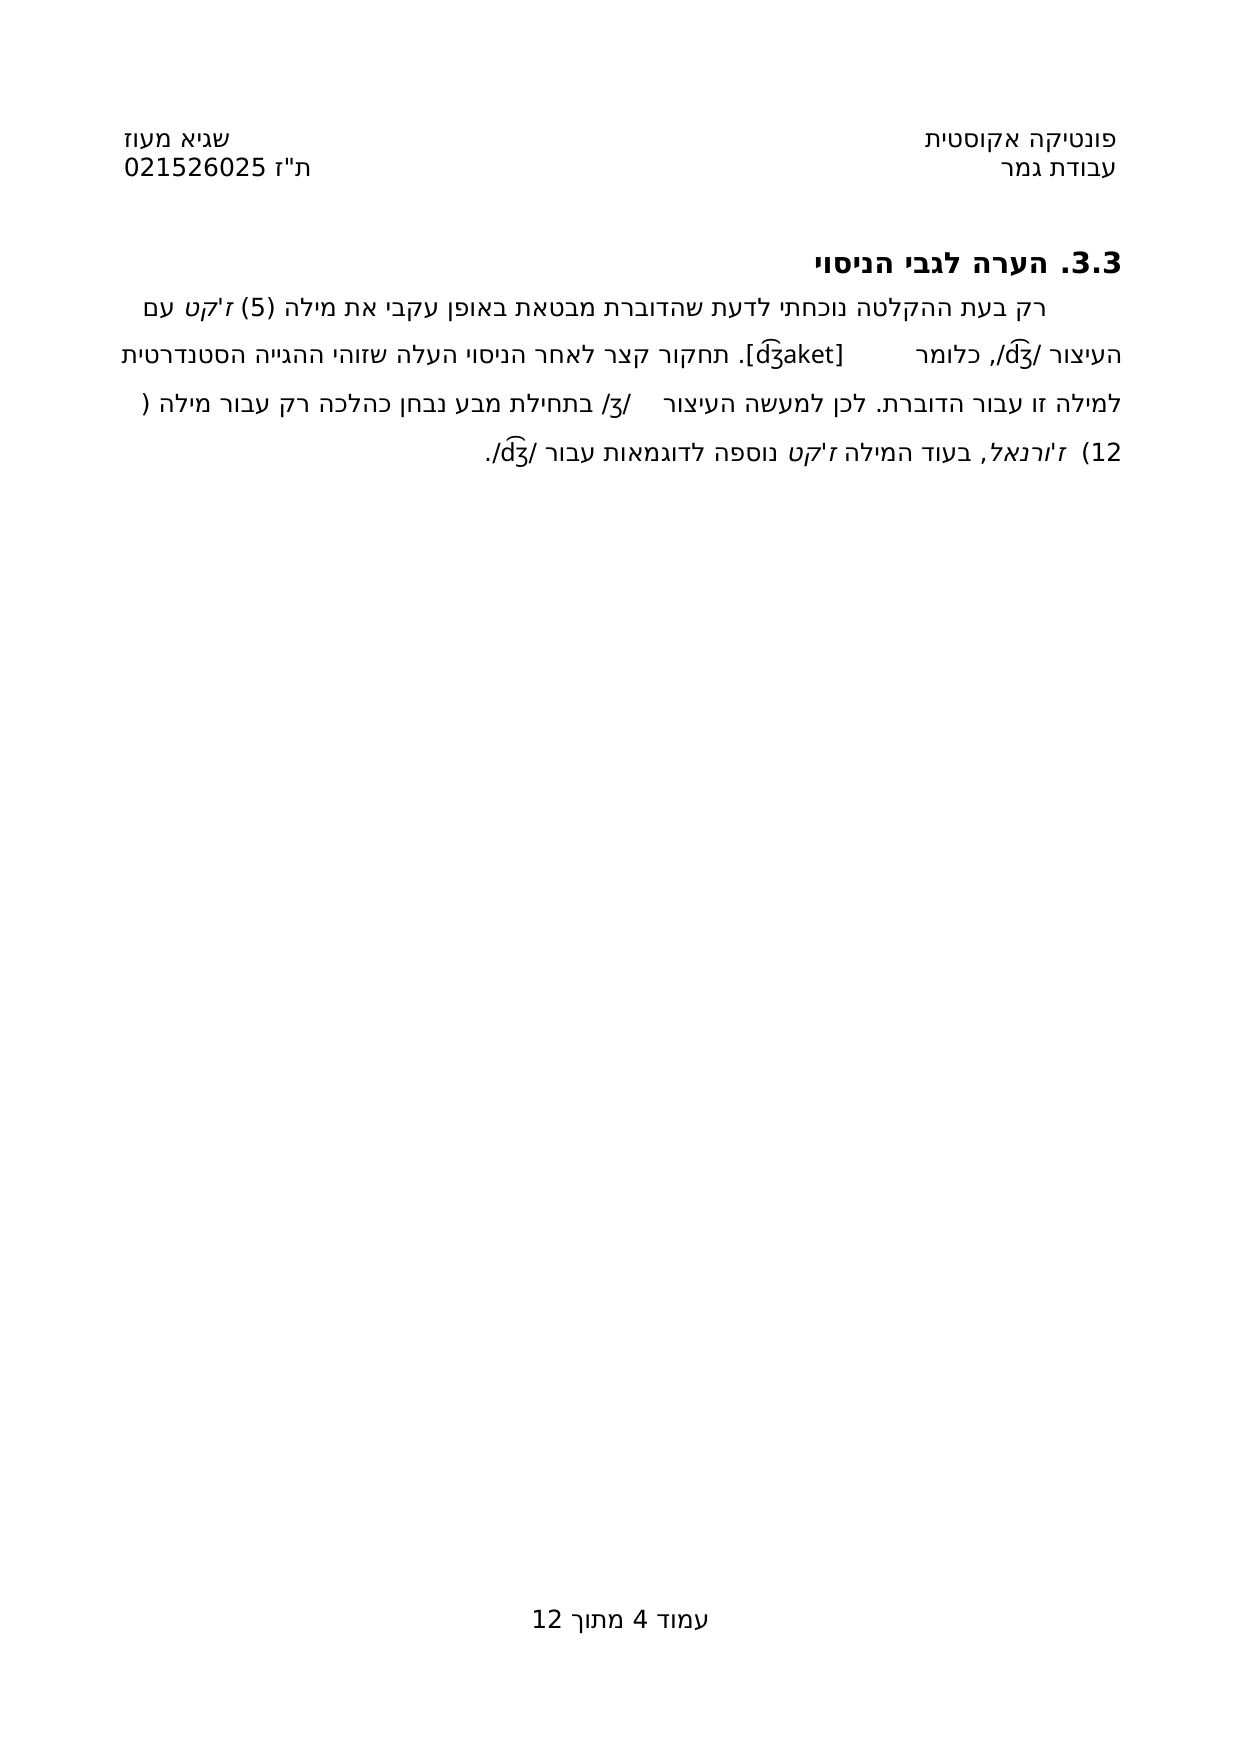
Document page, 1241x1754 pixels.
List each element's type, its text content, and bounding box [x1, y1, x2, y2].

text רק בעת ההקלטה נוכחתי לדעת שהדוברת מבטאת באופן עקבי את מילה (5) ז'קט עם העיצור /d͡ʒ/, כלומר [d͡ʒaket]. תחקור קצר לאחר הניסוי העלה שזוהי ההגייה הסטנדרטית למילה זו עבור הדוברת. לכן למעשה העיצור /ʒ/ בתחילת מבע נבחן כהלכה רק עבור מילה (12) ז'ורנאל, בעוד המילה ז'קט נוספה לדוגמאות עבור /d͡ʒ/. [118, 293, 1122, 468]
subtitle הערה לגבי הניסוי [118, 247, 1122, 281]
